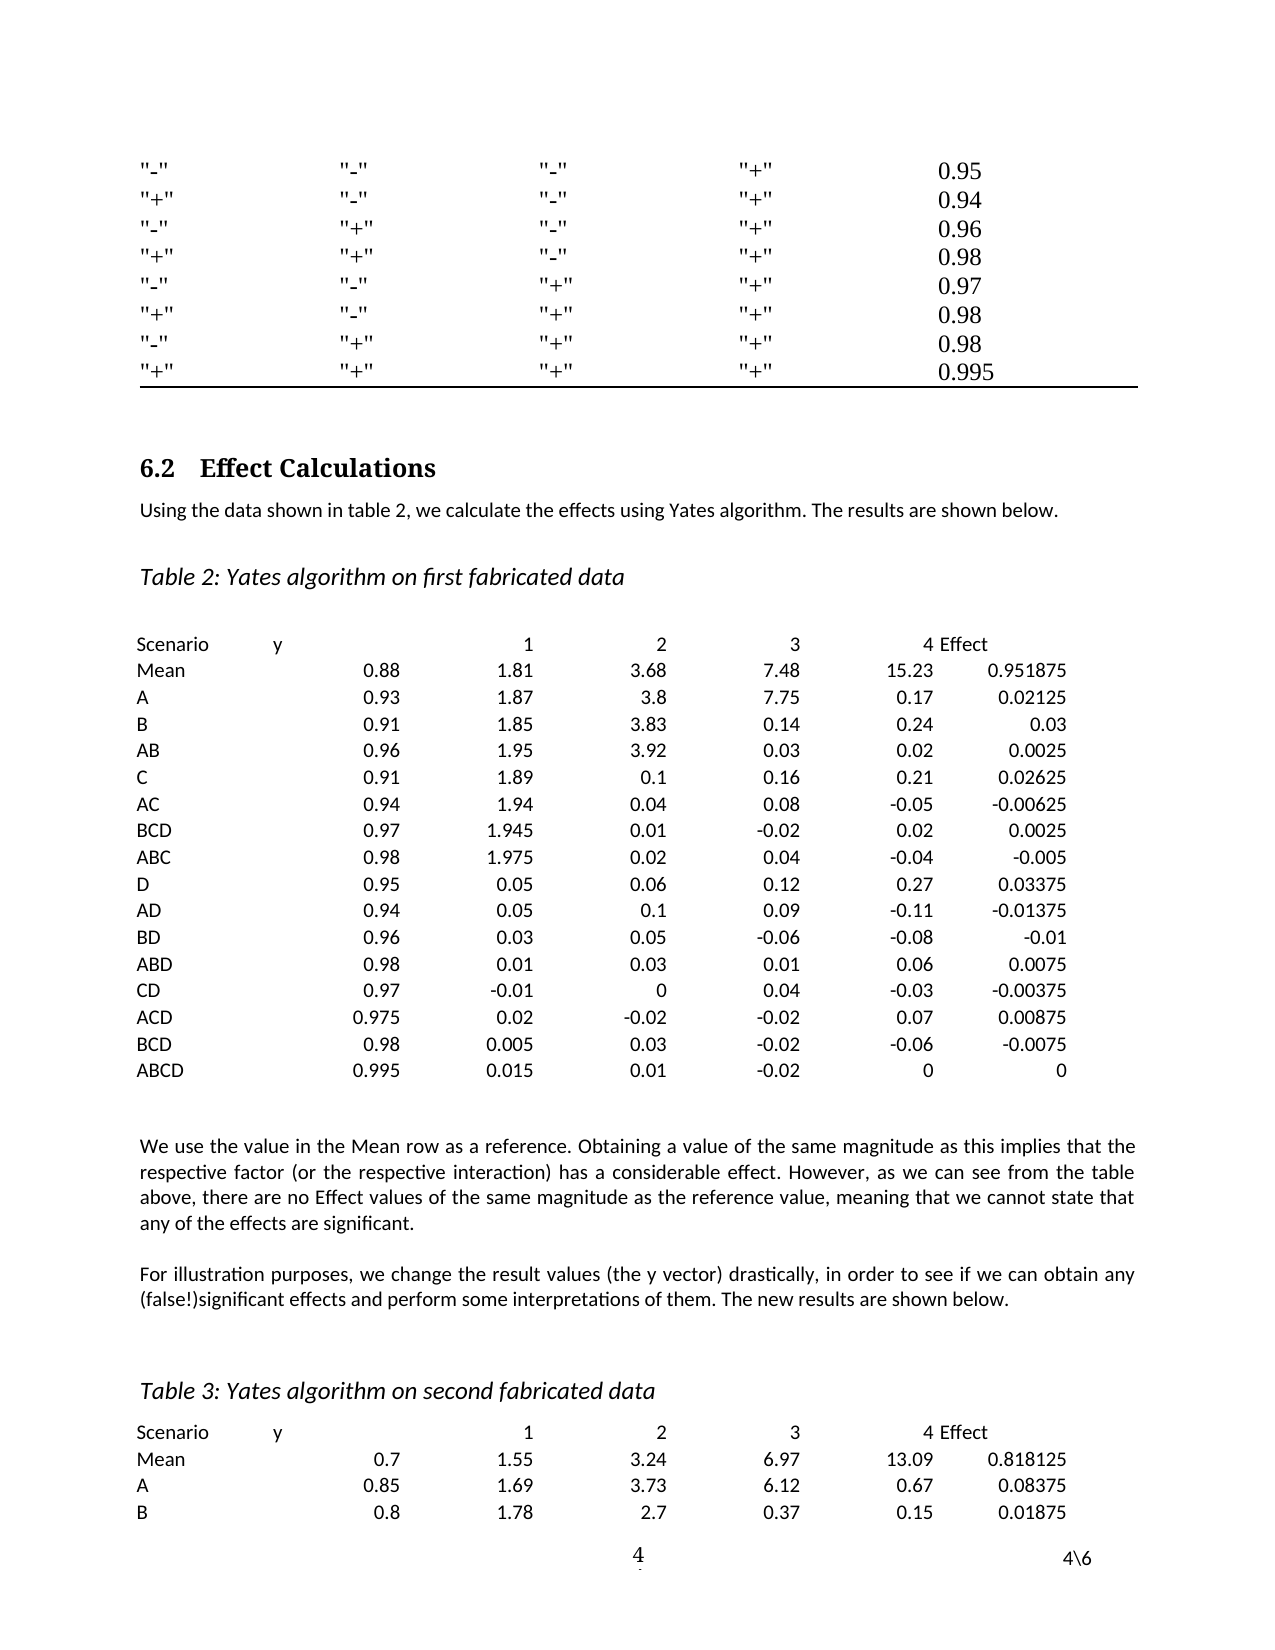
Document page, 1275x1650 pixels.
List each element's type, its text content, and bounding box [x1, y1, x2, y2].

table_cell 1.55 [403, 1445, 536, 1471]
table_cell 1.945 [403, 816, 536, 843]
table_cell C [133, 763, 270, 789]
table_cell 0.98 [938, 329, 1137, 357]
table_cell 0.995 [938, 358, 1137, 386]
table_cell 0.16 [670, 763, 803, 789]
table_cell 0.03 [936, 710, 1070, 736]
table_cell -0.02 [670, 1056, 803, 1083]
table_cell 1.975 [403, 843, 536, 869]
table_cell -0.01 [403, 976, 536, 1003]
table_cell 3.92 [536, 736, 670, 763]
table_cell 0.88 [270, 656, 403, 683]
table_header 1 [403, 1418, 536, 1444]
table_cell 13.09 [803, 1445, 936, 1471]
table_cell -0.06 [803, 1030, 936, 1056]
table_cell 2.7 [536, 1498, 670, 1524]
table_cell 0.95 [938, 156, 1137, 185]
table_cell 0 [803, 1056, 936, 1083]
table_cell -0.11 [803, 896, 936, 923]
table_cell 0.24 [803, 710, 936, 736]
table_cell 0.91 [270, 710, 403, 736]
table_cell 0.8 [270, 1498, 403, 1524]
table_cell "+" [738, 329, 938, 357]
table_cell 0.67 [803, 1471, 936, 1498]
table_cell 0.94 [270, 896, 403, 923]
table_cell 0.04 [670, 976, 803, 1003]
table_cell 0.0025 [936, 736, 1070, 763]
table_cell AB [133, 736, 270, 763]
table_cell 3.83 [536, 710, 670, 736]
table_cell BCD [133, 816, 270, 843]
table_cell -0.03 [803, 976, 936, 1003]
table_header 1 [403, 630, 536, 656]
table_cell 0.015 [403, 1056, 536, 1083]
table_cell 0.005 [403, 1030, 536, 1056]
table_cell 0.951875 [936, 656, 1070, 683]
table_cell 1.69 [403, 1471, 536, 1498]
table_cell 0.08375 [936, 1471, 1070, 1498]
table_cell 0.91 [270, 763, 403, 789]
table_cell 0.93 [270, 683, 403, 709]
table_cell AC [133, 790, 270, 816]
table_cell "-" [140, 329, 339, 357]
table_cell 1.95 [403, 736, 536, 763]
table_cell 0.09 [670, 896, 803, 923]
table_cell "-" [140, 214, 339, 242]
table_cell 0.1 [536, 896, 670, 923]
table_cell 0.02 [536, 843, 670, 869]
table_cell 0.04 [536, 790, 670, 816]
table_cell CD [133, 976, 270, 1003]
table_cell -0.04 [803, 843, 936, 869]
table_cell 1.94 [403, 790, 536, 816]
table_cell 0.94 [938, 185, 1137, 214]
table_cell 0.98 [938, 243, 1137, 271]
table_cell 0.97 [938, 271, 1137, 300]
table_cell AD [133, 896, 270, 923]
table_cell "+" [539, 329, 738, 357]
text Using the data shown in table 2, we calculate the effects using Yates algorithm. The results are shown below. [139, 498, 1137, 523]
table_cell -0.0075 [936, 1030, 1070, 1056]
table_cell ABD [133, 950, 270, 976]
table_cell "+" [339, 358, 539, 386]
table_cell -0.005 [936, 843, 1070, 869]
table_cell -0.02 [536, 1003, 670, 1029]
table_cell "-" [140, 271, 339, 300]
table_cell 0.85 [270, 1471, 403, 1498]
table_cell 0.14 [670, 710, 803, 736]
table_cell 0.37 [670, 1498, 803, 1524]
table_cell 0.03 [403, 923, 536, 949]
table_cell 3.24 [536, 1445, 670, 1471]
table_cell 0.02 [803, 736, 936, 763]
table_cell 0.96 [938, 214, 1137, 242]
table_cell ABCD [133, 1056, 270, 1083]
table_cell 0.03 [536, 1030, 670, 1056]
text Table 2: Yates algorithm on first fabricated data [139, 561, 1137, 592]
table_cell -0.06 [670, 923, 803, 949]
table_cell ABC [133, 843, 270, 869]
table_cell 0.00875 [936, 1003, 1070, 1029]
table_cell "+" [738, 271, 938, 300]
table_cell 0.95 [270, 870, 403, 896]
table_cell 0.02 [403, 1003, 536, 1029]
text Table 3: Yates algorithm on second fabricated data [139, 1375, 1137, 1405]
table_cell 0.27 [803, 870, 936, 896]
table_cell "+" [140, 358, 339, 386]
table_cell "-" [539, 156, 738, 185]
table_cell -0.01375 [936, 896, 1070, 923]
table_cell 7.75 [670, 683, 803, 709]
table_header y [270, 1418, 403, 1444]
table_cell 0 [936, 1056, 1070, 1083]
table_cell 15.23 [803, 656, 936, 683]
table_cell "+" [738, 243, 938, 271]
table_header Effect [936, 630, 1070, 656]
table_cell "+" [339, 243, 539, 271]
table_cell 0.03 [536, 950, 670, 976]
table_cell 0.21 [803, 763, 936, 789]
table_cell 1.87 [403, 683, 536, 709]
table_header Effect [936, 1418, 1070, 1444]
table_cell 0.15 [803, 1498, 936, 1524]
table_cell "-" [539, 185, 738, 214]
table_cell 0.02125 [936, 683, 1070, 709]
subtitle Effect Calculations [139, 451, 1137, 485]
table_cell "-" [339, 271, 539, 300]
table_cell 1.78 [403, 1498, 536, 1524]
table_cell "-" [140, 156, 339, 185]
table_cell A [133, 1471, 270, 1498]
table_cell 6.97 [670, 1445, 803, 1471]
table_cell D [133, 870, 270, 896]
table_cell 0.03375 [936, 870, 1070, 896]
table_cell 0.06 [536, 870, 670, 896]
table_cell 0.7 [270, 1445, 403, 1471]
table_header 4 [803, 630, 936, 656]
table_cell "+" [140, 300, 339, 329]
text We use the value in the Mean row as a reference. Obtaining a value of the same magnitude as this implies that the respective factor (or the respective interaction) has a considerable effect. However, as we can see from the table above, there are no Effect values of the same magnitude as the reference value, meaning that we cannot state that any of the effects are significant. [139, 1134, 1137, 1235]
table_cell 0.98 [270, 950, 403, 976]
table_cell "+" [140, 185, 339, 214]
table_cell 0.01875 [936, 1498, 1070, 1524]
table_cell 0.03 [670, 736, 803, 763]
table_cell 0.02625 [936, 763, 1070, 789]
table_cell -0.02 [670, 1003, 803, 1029]
table_cell 0.12 [670, 870, 803, 896]
table_cell B [133, 710, 270, 736]
table_cell "+" [738, 156, 938, 185]
table_cell B [133, 1498, 270, 1524]
table_cell 6.12 [670, 1471, 803, 1498]
table_cell A [133, 683, 270, 709]
table_header 2 [536, 630, 670, 656]
table_cell "+" [738, 214, 938, 242]
table_cell 0.01 [403, 950, 536, 976]
table_cell 0.96 [270, 923, 403, 949]
table_cell 3.8 [536, 683, 670, 709]
table_cell "+" [539, 300, 738, 329]
table_cell 0.818125 [936, 1445, 1070, 1471]
table_cell 0.97 [270, 816, 403, 843]
table_cell 7.48 [670, 656, 803, 683]
table_cell 0.08 [670, 790, 803, 816]
table_cell -0.08 [803, 923, 936, 949]
table_header Scenario [133, 1418, 270, 1444]
table_cell "+" [539, 271, 738, 300]
table_cell "+" [339, 214, 539, 242]
table_cell 0.01 [670, 950, 803, 976]
table_cell -0.01 [936, 923, 1070, 949]
table_cell 1.85 [403, 710, 536, 736]
table_header 2 [536, 1418, 670, 1444]
table_header Scenario [133, 630, 270, 656]
table_cell 0.04 [670, 843, 803, 869]
table_cell "-" [339, 185, 539, 214]
table_cell "-" [339, 156, 539, 185]
table_cell -0.00375 [936, 976, 1070, 1003]
table_cell 0.07 [803, 1003, 936, 1029]
table_cell 0.05 [403, 870, 536, 896]
table_cell 0.975 [270, 1003, 403, 1029]
table_cell 3.73 [536, 1471, 670, 1498]
table_header y [270, 630, 403, 656]
table_cell "+" [539, 358, 738, 386]
table_cell -0.05 [803, 790, 936, 816]
table_cell "+" [738, 358, 938, 386]
table_cell 3.68 [536, 656, 670, 683]
table_cell -0.00625 [936, 790, 1070, 816]
table_cell "+" [140, 243, 339, 271]
table_cell 0.17 [803, 683, 936, 709]
table_cell Mean [133, 1445, 270, 1471]
table_cell 0.995 [270, 1056, 403, 1083]
table_cell 0.1 [536, 763, 670, 789]
table_cell "+" [738, 185, 938, 214]
table_cell 0.96 [270, 736, 403, 763]
text For illustration purposes, we change the result values (the y vector) drastically, in order to see if we can obtain any (false!)significant effects and perform some interpretations of them. The new results are shown below. [139, 1261, 1137, 1312]
table_cell 0 [536, 976, 670, 1003]
table_cell 0.06 [803, 950, 936, 976]
table_cell 0.01 [536, 816, 670, 843]
table_cell 0.02 [803, 816, 936, 843]
table_header 4 [803, 1418, 936, 1444]
table_cell 0.98 [938, 300, 1137, 329]
table_cell 1.81 [403, 656, 536, 683]
table_cell "+" [738, 300, 938, 329]
table_header 3 [670, 1418, 803, 1444]
table_cell BD [133, 923, 270, 949]
table_cell 0.01 [536, 1056, 670, 1083]
table_cell ACD [133, 1003, 270, 1029]
table_cell "-" [339, 300, 539, 329]
table_cell 0.94 [270, 790, 403, 816]
table_cell "+" [339, 329, 539, 357]
table_cell 0.0075 [936, 950, 1070, 976]
table_cell -0.02 [670, 816, 803, 843]
table_cell 0.97 [270, 976, 403, 1003]
table_cell 0.98 [270, 843, 403, 869]
table_cell 0.98 [270, 1030, 403, 1056]
table_cell "-" [539, 243, 738, 271]
table_cell "-" [539, 214, 738, 242]
table_cell Mean [133, 656, 270, 683]
table_cell 0.05 [536, 923, 670, 949]
table_cell 1.89 [403, 763, 536, 789]
table_header 3 [670, 630, 803, 656]
table_cell 0.0025 [936, 816, 1070, 843]
table_cell 0.05 [403, 896, 536, 923]
table_cell BCD [133, 1030, 270, 1056]
table_cell -0.02 [670, 1030, 803, 1056]
